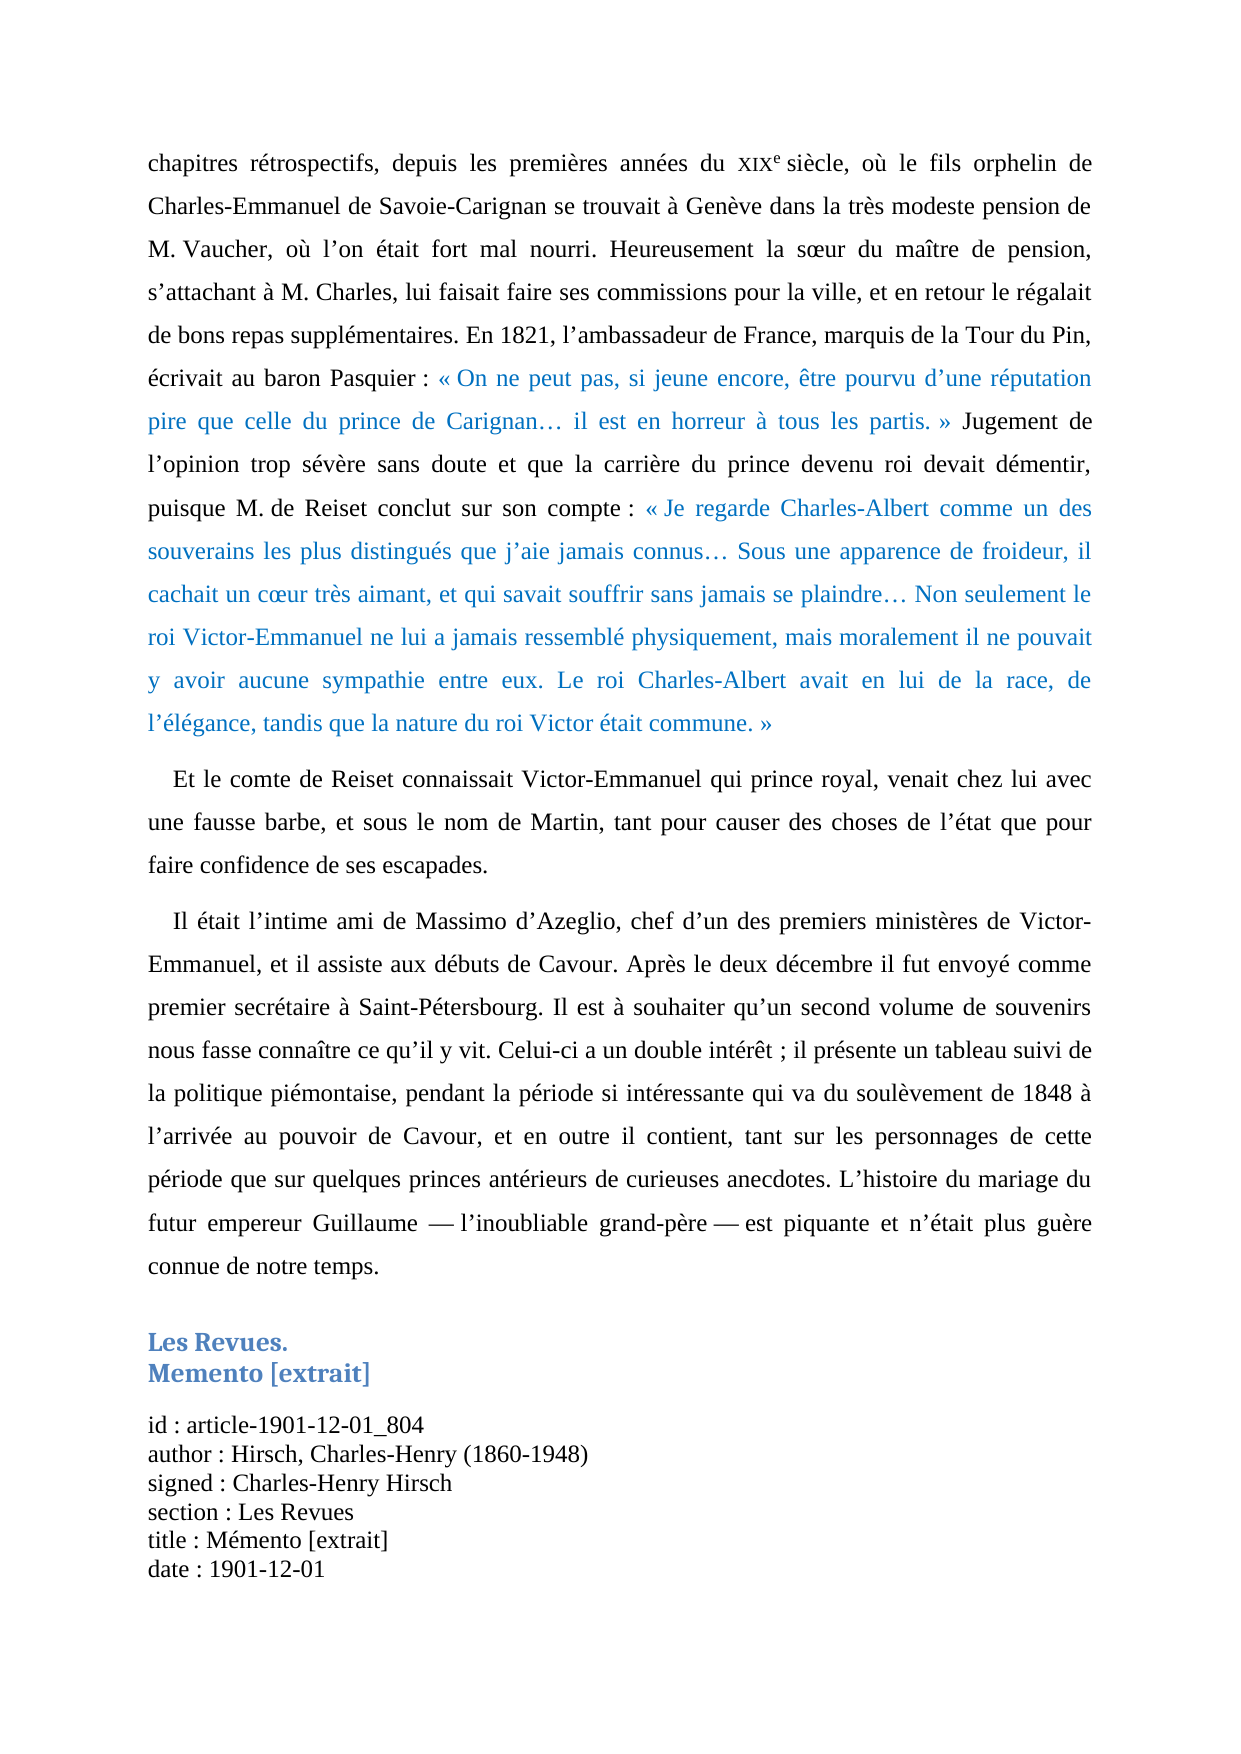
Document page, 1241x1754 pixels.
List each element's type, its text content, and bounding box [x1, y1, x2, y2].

text date : 1901-12-01 [148, 1554, 1093, 1583]
text Et le comte de Reiset connaissait Victor-Emmanuel qui prince royal, venait chez lui avec une fausse barbe, et sous le nom de Martin, tant pour causer des choses de l’état que pour faire confidence de ses escapades. [148, 764, 1093, 879]
text author : Hirsch, Charles-Henry (1860-1948) [148, 1439, 1093, 1468]
text Il était l’intime ami de Massimo d’Azeglio, chef d’un des premiers ministères de Victor-Emmanuel, et il assiste aux débuts de Cavour. Après le deux décembre il fut envoyé comme premier secrétaire à Saint-Pétersbourg. Il est à souhaiter qu’un second volume de souvenirs nous fasse connaître ce qu’il y vit. Celui-ci a un double intérêt ; il présente un tableau suivi de la politique piémontaise, pendant la période si intéressante qui va du soulèvement de 1848 à l’arrivée au pouvoir de Cavour, et en outre il contient, tant sur les personnages de cette période que sur quelques princes antérieurs de curieuses anecdotes. L’histoire du mariage du futur empereur Guillaume — l’inoubliable grand-père — est piquante et n’était plus guère connue de notre temps. [148, 906, 1093, 1279]
text id : article-1901-12-01_804 [148, 1410, 1093, 1439]
subtitle Les Revues. Memento [extrait] [148, 1327, 1093, 1389]
text signed : Charles-Henry Hirsch [148, 1468, 1093, 1497]
text section : Les Revues [148, 1497, 1093, 1525]
text chapitres rétrospectifs, depuis les premières années du xixe siècle, où le fils orphelin de Charles-Emmanuel de Savoie-Carignan se trouvait à Genève dans la très modeste pension de M. Vaucher, où l’on était fort mal nourri. Heureusement la sœur du maître de pension, s’attachant à M. Charles, lui faisait faire ses commissions pour la ville, et en retour le régalait de bons repas supplémentaires. En 1821, l’ambassadeur de France, marquis de la Tour du Pin, écrivait au baron Pasquier : « On ne peut pas, si jeune encore, être pourvu d’une réputation pire que celle du prince de Carignan… il est en horreur à tous les partis. » Jugement de l’opinion trop sévère sans doute et que la carrière du prince devenu roi devait démentir, puisque M. de Reiset conclut sur son compte : « Je regarde Charles-Albert comme un des souverains les plus distingués que j’aie jamais connus… Sous une apparence de froideur, il cachait un cœur très aimant, et qui savait souffrir sans jamais se plaindre… Non seulement le roi Victor-Emmanuel ne lui a jamais ressemblé physiquement, mais moralement il ne pouvait y avoir aucune sympathie entre eux. Le roi Charles-Albert avait en lui de la race, de l’élégance, tandis que la nature du roi Victor était commune. » [148, 148, 1093, 737]
text title : Mémento [extrait] [148, 1525, 1093, 1554]
